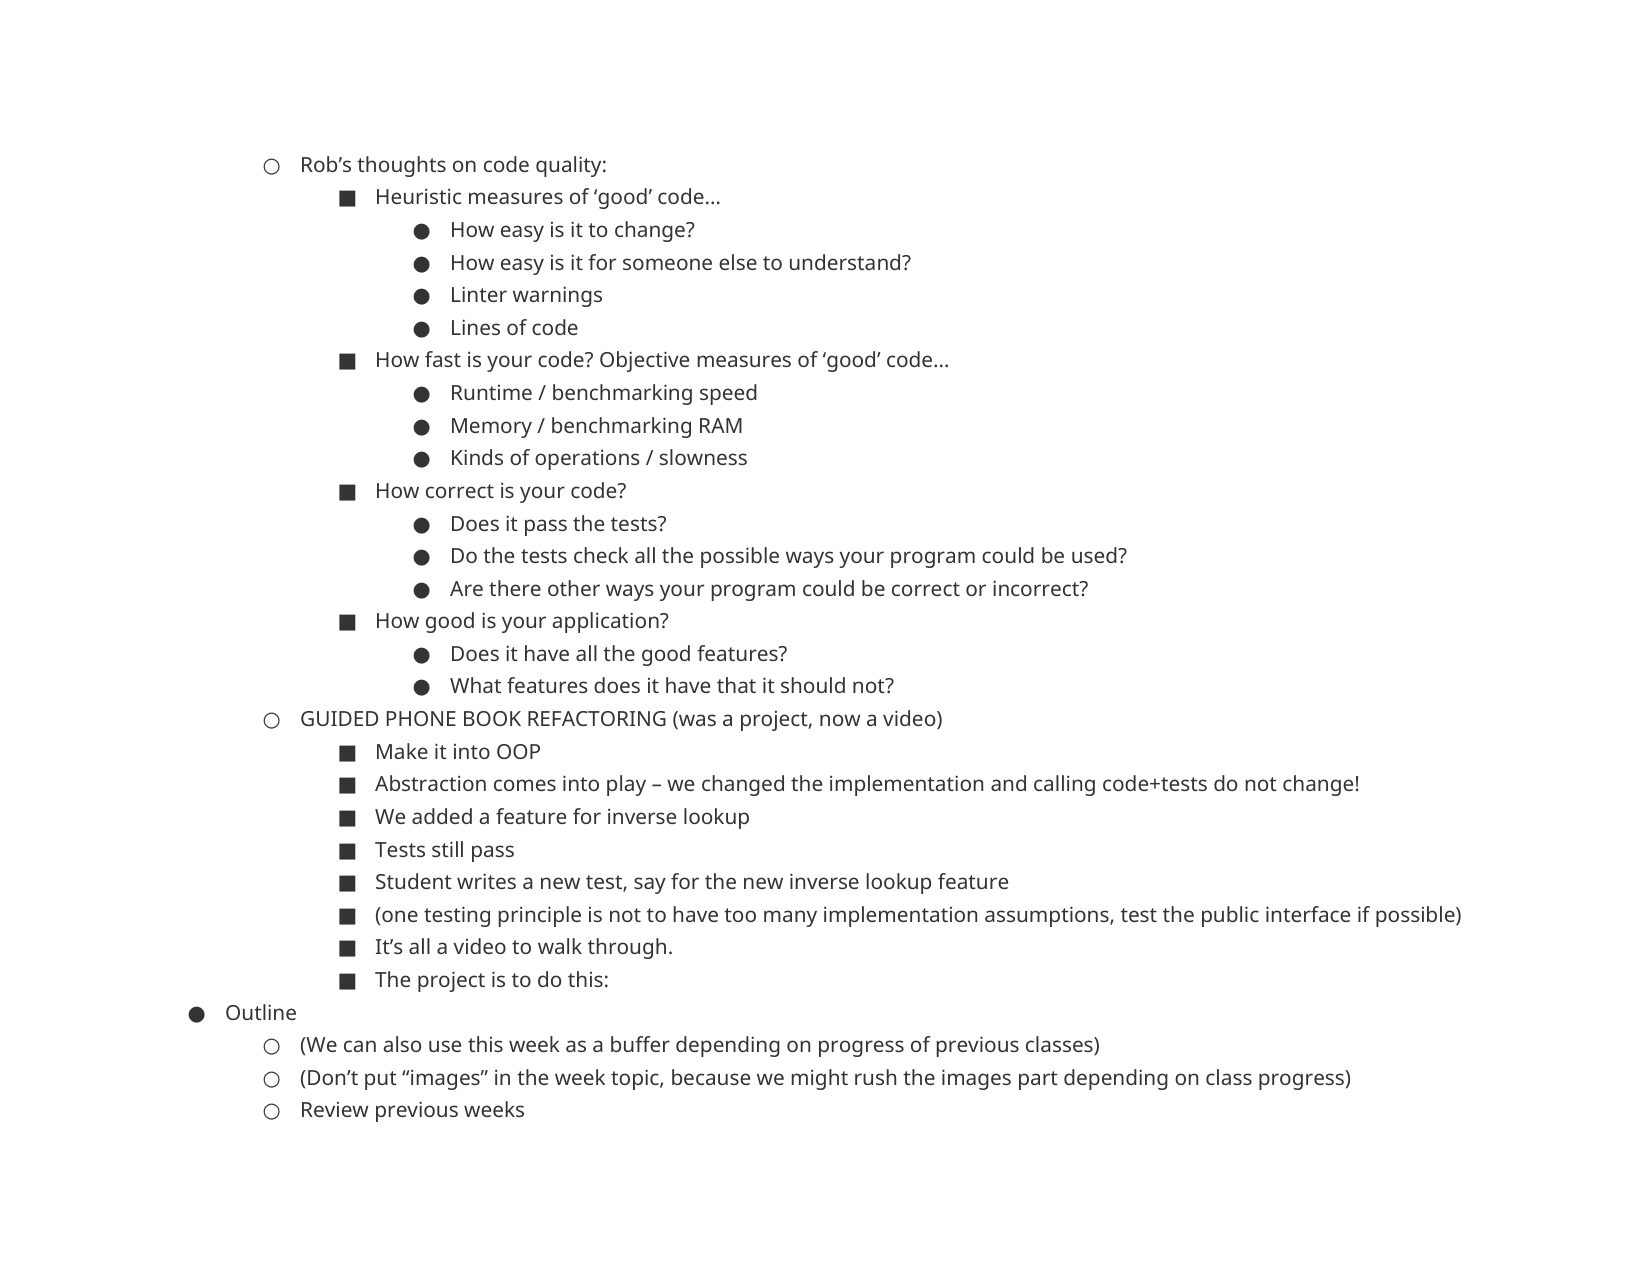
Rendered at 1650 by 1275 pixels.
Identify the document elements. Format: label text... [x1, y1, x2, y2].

list How correct is your code? [337, 476, 1500, 504]
list How good is your application? [337, 606, 1500, 635]
list Kinds of operations / slowness [412, 443, 1500, 472]
list Abstraction comes into play – we changed the implementation and calling code+tests do not change! [337, 769, 1500, 798]
list It’s all a video to walk through. [337, 932, 1500, 961]
list Make it into OOP [337, 737, 1500, 765]
list GUIDED PHONE BOOK REFACTORING (was a project, now a video) [262, 704, 1500, 733]
list Rob’s thoughts on code quality: [262, 150, 1500, 178]
list Do the tests check all the possible ways your program could be used? [412, 541, 1500, 570]
list Runtime / benchmarking speed [412, 378, 1500, 407]
list Review previous weeks [262, 1096, 1500, 1124]
list Does it have all the good features? [412, 639, 1500, 667]
list Student writes a new test, say for the new inverse lookup feature [337, 867, 1500, 896]
list How easy is it to change? [412, 215, 1500, 244]
list We added a feature for inverse lookup [337, 802, 1500, 831]
list Heuristic measures of ‘good’ code… [337, 183, 1500, 211]
list Lines of code [412, 313, 1500, 341]
list Tests still pass [337, 835, 1500, 863]
list How easy is it for someone else to understand? [412, 248, 1500, 276]
list Are there other ways your program could be correct or incorrect? [412, 574, 1500, 602]
list What features does it have that it should not? [412, 672, 1500, 700]
list (We can also use this week as a buffer depending on progress of previous classes) [262, 1030, 1500, 1059]
list Linter warnings [412, 280, 1500, 309]
list Outline [187, 998, 1500, 1026]
list (one testing principle is not to have too many implementation assumptions, test the public interface if possible) [337, 900, 1500, 928]
list How fast is your code? Objective measures of ‘good’ code… [337, 346, 1500, 374]
list Memory / benchmarking RAM [412, 411, 1500, 439]
list (Don’t put “images” in the week topic, because we might rush the images part depending on class progress) [262, 1063, 1500, 1091]
list Does it pass the tests? [412, 509, 1500, 537]
list The project is to do this: [337, 965, 1500, 993]
